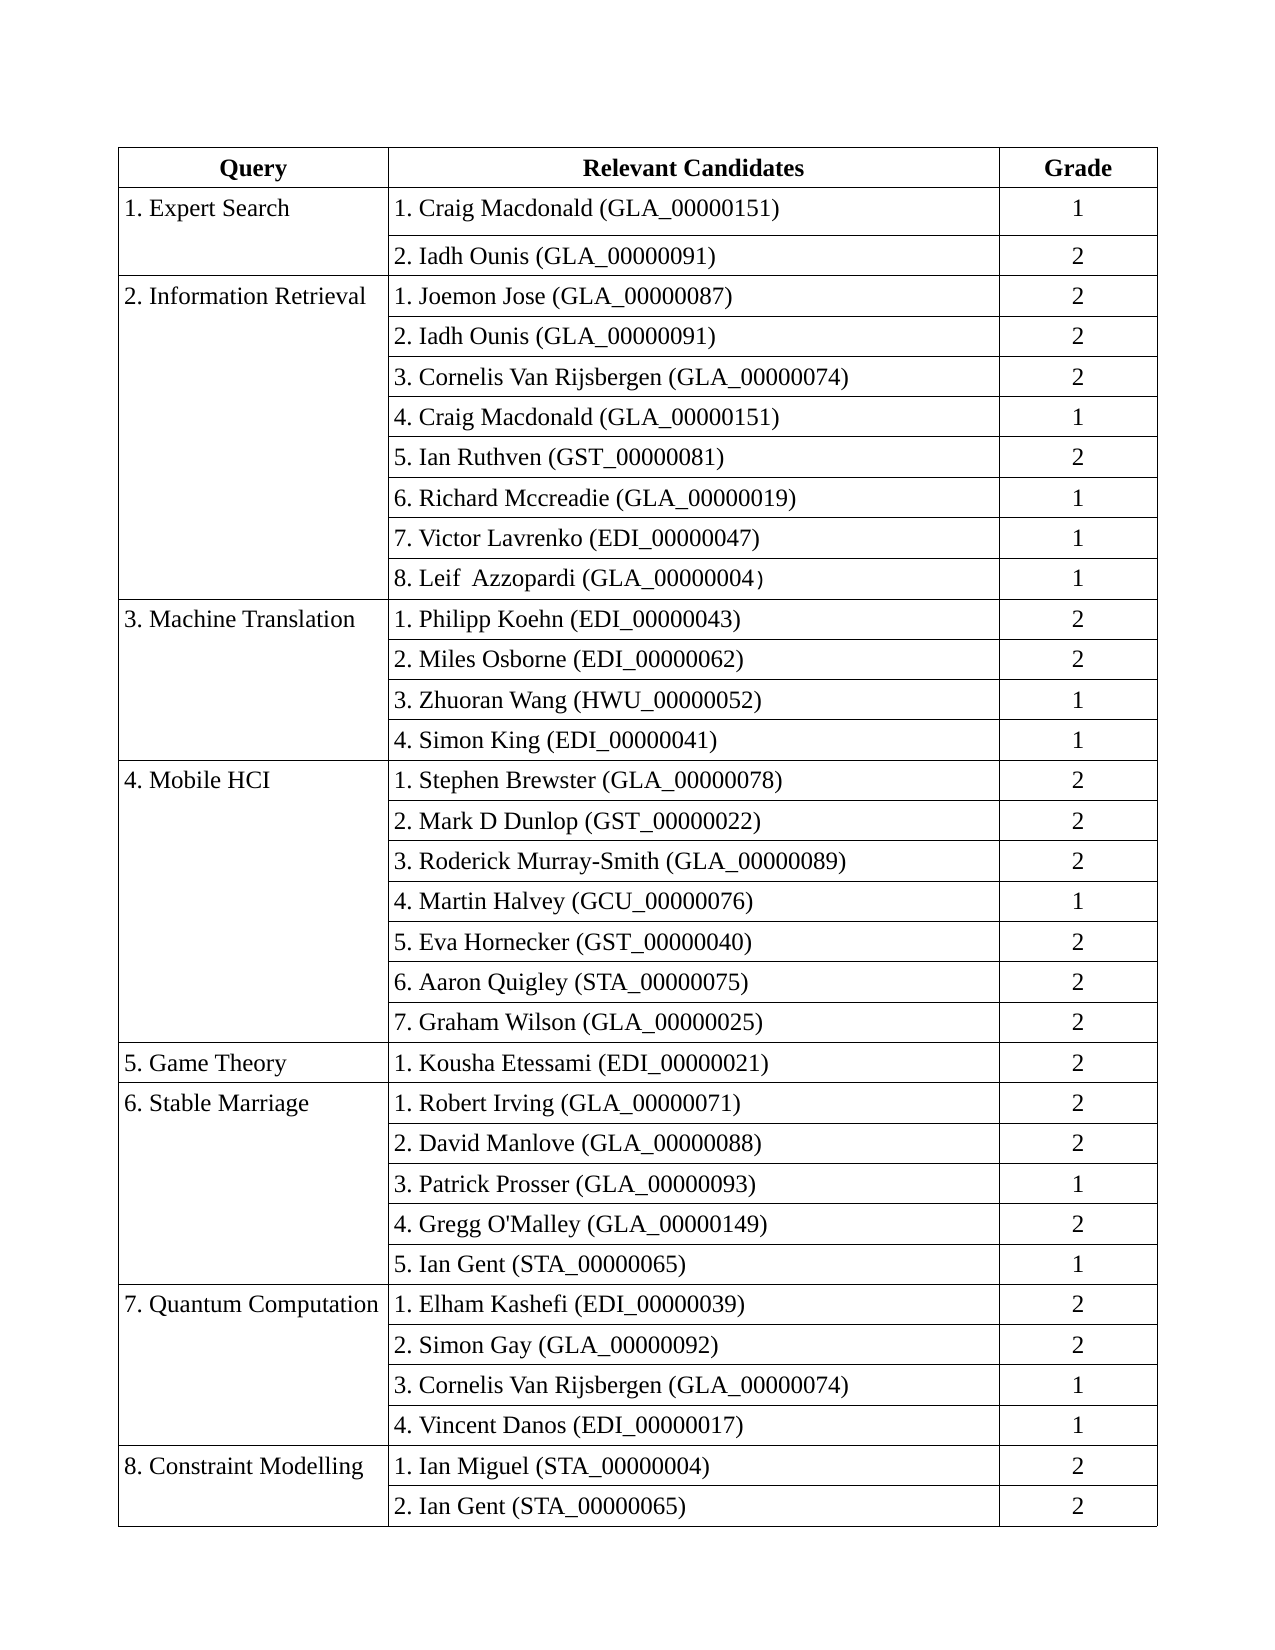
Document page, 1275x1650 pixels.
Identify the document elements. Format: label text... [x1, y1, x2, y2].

table_cell 1. Robert Irving (GLA_00000071) [389, 1083, 999, 1122]
table_cell 4. Gregg O'Malley (GLA_00000149) [389, 1204, 999, 1243]
table_cell 2 [1000, 1083, 1157, 1122]
table_cell 4. Vincent Danos (EDI_00000017) [389, 1406, 999, 1445]
table_cell 1. Elham Kashefi (EDI_00000039) [389, 1285, 999, 1324]
table_header Query [119, 148, 388, 187]
table_cell 2. David Manlove (GLA_00000088) [389, 1124, 999, 1163]
table_cell 2 [1000, 600, 1157, 639]
table_cell 4. Craig Macdonald (GLA_00000151) [389, 397, 999, 436]
table_cell 2. Mark D Dunlop (GST_00000022) [389, 801, 999, 840]
table_cell 2. Ian Gent (STA_00000065) [389, 1486, 999, 1526]
table_cell 1 [1000, 559, 1157, 598]
table_cell 5. Ian Gent (STA_00000065) [389, 1245, 999, 1284]
table_cell 1. Joemon Jose (GLA_00000087) [389, 276, 999, 316]
table_cell 1 [1000, 188, 1157, 235]
table_cell 2. Iadh Ounis (GLA_00000091) [389, 236, 999, 275]
table_cell 1 [1000, 720, 1157, 760]
table_cell 6. Aaron Quigley (STA_00000075) [389, 962, 999, 1002]
table_cell 1. Craig Macdonald (GLA_00000151) [389, 188, 999, 235]
table_cell 2. Information Retrieval [119, 276, 388, 598]
table_cell 2. Iadh Ounis (GLA_00000091) [389, 317, 999, 356]
table_cell 1. Kousha Etessami (EDI_00000021) [389, 1043, 999, 1082]
table_cell 2 [1000, 640, 1157, 679]
table_cell 2 [1000, 1003, 1157, 1042]
table_cell 1 [1000, 397, 1157, 436]
table_cell 2 [1000, 437, 1157, 477]
table_cell 2 [1000, 357, 1157, 396]
table_cell 1. Ian Miguel (STA_00000004) [389, 1446, 999, 1485]
table_cell 3. Cornelis Van Rijsbergen (GLA_00000074) [389, 1365, 999, 1405]
table_cell 6. Richard Mccreadie (GLA_00000019) [389, 478, 999, 517]
table_cell 3. Patrick Prosser (GLA_00000093) [389, 1164, 999, 1203]
table_cell 2 [1000, 1043, 1157, 1082]
table_header Grade [1000, 148, 1157, 187]
table_cell 8. Constraint Modelling [119, 1446, 388, 1526]
table_cell 2 [1000, 761, 1157, 800]
table_cell 6. Stable Marriage [119, 1083, 388, 1284]
table_cell 1 [1000, 882, 1157, 921]
table_header Relevant Candidates [389, 148, 999, 187]
table_cell 1 [1000, 478, 1157, 517]
table_cell 2 [1000, 276, 1157, 316]
table_cell 4. Simon King (EDI_00000041) [389, 720, 999, 760]
table_cell 7. Graham Wilson (GLA_00000025) [389, 1003, 999, 1042]
table_cell 2 [1000, 236, 1157, 275]
table_cell 1. Stephen Brewster (GLA_00000078) [389, 761, 999, 800]
table_cell 1 [1000, 1164, 1157, 1203]
table_cell 2 [1000, 1285, 1157, 1324]
table_cell 1 [1000, 680, 1157, 719]
table_cell 7. Quantum Computation [119, 1285, 388, 1445]
table_cell 2 [1000, 317, 1157, 356]
table_cell 3. Cornelis Van Rijsbergen (GLA_00000074) [389, 357, 999, 396]
table_cell 1 [1000, 1406, 1157, 1445]
table_cell 1 [1000, 518, 1157, 557]
table_cell 1. Philipp Koehn (EDI_00000043) [389, 600, 999, 639]
table_cell 8. Leif Azzopardi (GLA_00000004) [389, 559, 999, 598]
table_cell 2 [1000, 801, 1157, 840]
table_cell 1. Expert Search [119, 188, 388, 275]
table_cell 2 [1000, 841, 1157, 881]
table_cell 3. Machine Translation [119, 600, 388, 760]
table_cell 5. Ian Ruthven (GST_00000081) [389, 437, 999, 477]
table_cell 1 [1000, 1245, 1157, 1284]
table_cell 3. Zhuoran Wang (HWU_00000052) [389, 680, 999, 719]
table_cell 5. Game Theory [119, 1043, 388, 1082]
table_cell 2 [1000, 922, 1157, 961]
table_cell 2 [1000, 1325, 1157, 1364]
table_cell 2. Miles Osborne (EDI_00000062) [389, 640, 999, 679]
table_cell 3. Roderick Murray-Smith (GLA_00000089) [389, 841, 999, 881]
table_cell 2 [1000, 1124, 1157, 1163]
table_cell 2 [1000, 1446, 1157, 1485]
table_cell 5. Eva Hornecker (GST_00000040) [389, 922, 999, 961]
table_cell 1 [1000, 1365, 1157, 1405]
table_cell 2 [1000, 1204, 1157, 1243]
table_cell 4. Mobile HCI [119, 761, 388, 1042]
table_cell 7. Victor Lavrenko (EDI_00000047) [389, 518, 999, 557]
table_cell 4. Martin Halvey (GCU_00000076) [389, 882, 999, 921]
table_cell 2 [1000, 962, 1157, 1002]
table_cell 2 [1000, 1486, 1157, 1526]
table_cell 2. Simon Gay (GLA_00000092) [389, 1325, 999, 1364]
